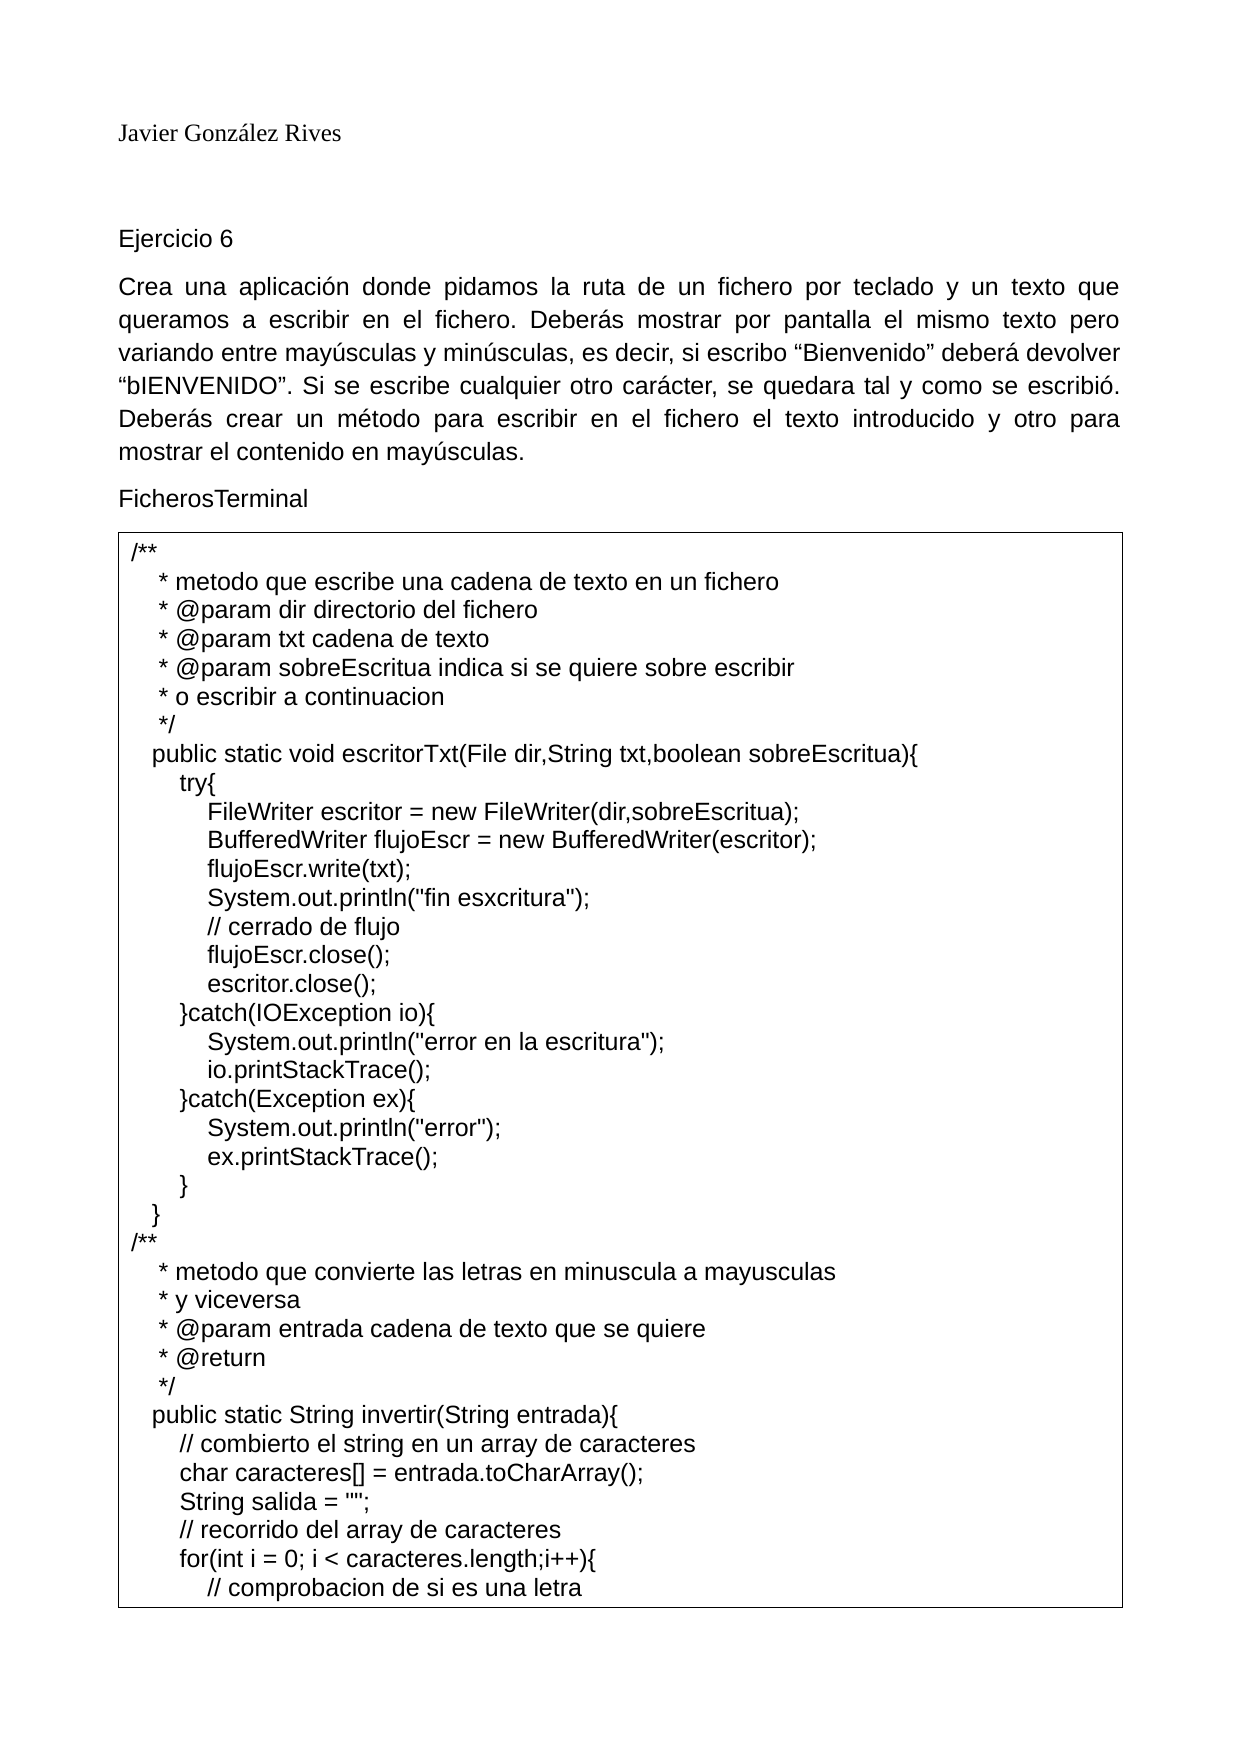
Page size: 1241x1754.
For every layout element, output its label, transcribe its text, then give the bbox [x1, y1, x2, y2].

text Ejercicio 6 [118, 224, 1122, 253]
text FicherosTerminal [118, 484, 1122, 513]
text Crea una aplicación donde pidamos la ruta de un fichero por teclado y un texto que queramos a escribir en el fichero. Deberás mostrar por pantalla el mismo texto pero variando entre mayúsculas y minúsculas, es decir, si escribo “Bienvenido” deberá devolver “bIENVENIDO”. Si se escribe cualquier otro carácter, se quedara tal y como se escribió. Deberás crear un método para escribir en el fichero el texto introducido y otro para mostrar el contenido en mayúsculas. [118, 272, 1122, 465]
table_header /** * metodo que escribe una cadena de texto en un fichero * @param dir directorio del fichero * @param txt cadena de texto * @param sobreEscritua indica si se quiere sobre escribir * o escribir a continuacion */ public static void escritorTxt(File dir,String txt,boolean sobreEscritua){ try{ FileWriter escritor = new FileWriter(dir,sobreEscritua); BufferedWriter flujoEscr = new BufferedWriter(escritor); flujoEscr.write(txt); System.out.println("fin esxcritura"); // cerrado de flujo flujoEscr.close(); escritor.close(); }catch(IOException io){ System.out.println("error en la escritura"); io.printStackTrace(); }catch(Exception ex){ System.out.println("error"); ex.printStackTrace(); } } /** * metodo que convierte las letras en minuscula a mayusculas * y viceversa * @param entrada cadena de texto que se quiere * @return */ public static String invertir(String entrada){ // combierto el string en un array de caracteres char caracteres[] = entrada.toCharArray(); String salida = ""; // recorrido del array de caracteres for(int i = 0; i < caracteres.length;i++){ // comprobacion de si es una letra [119, 533, 1122, 1607]
